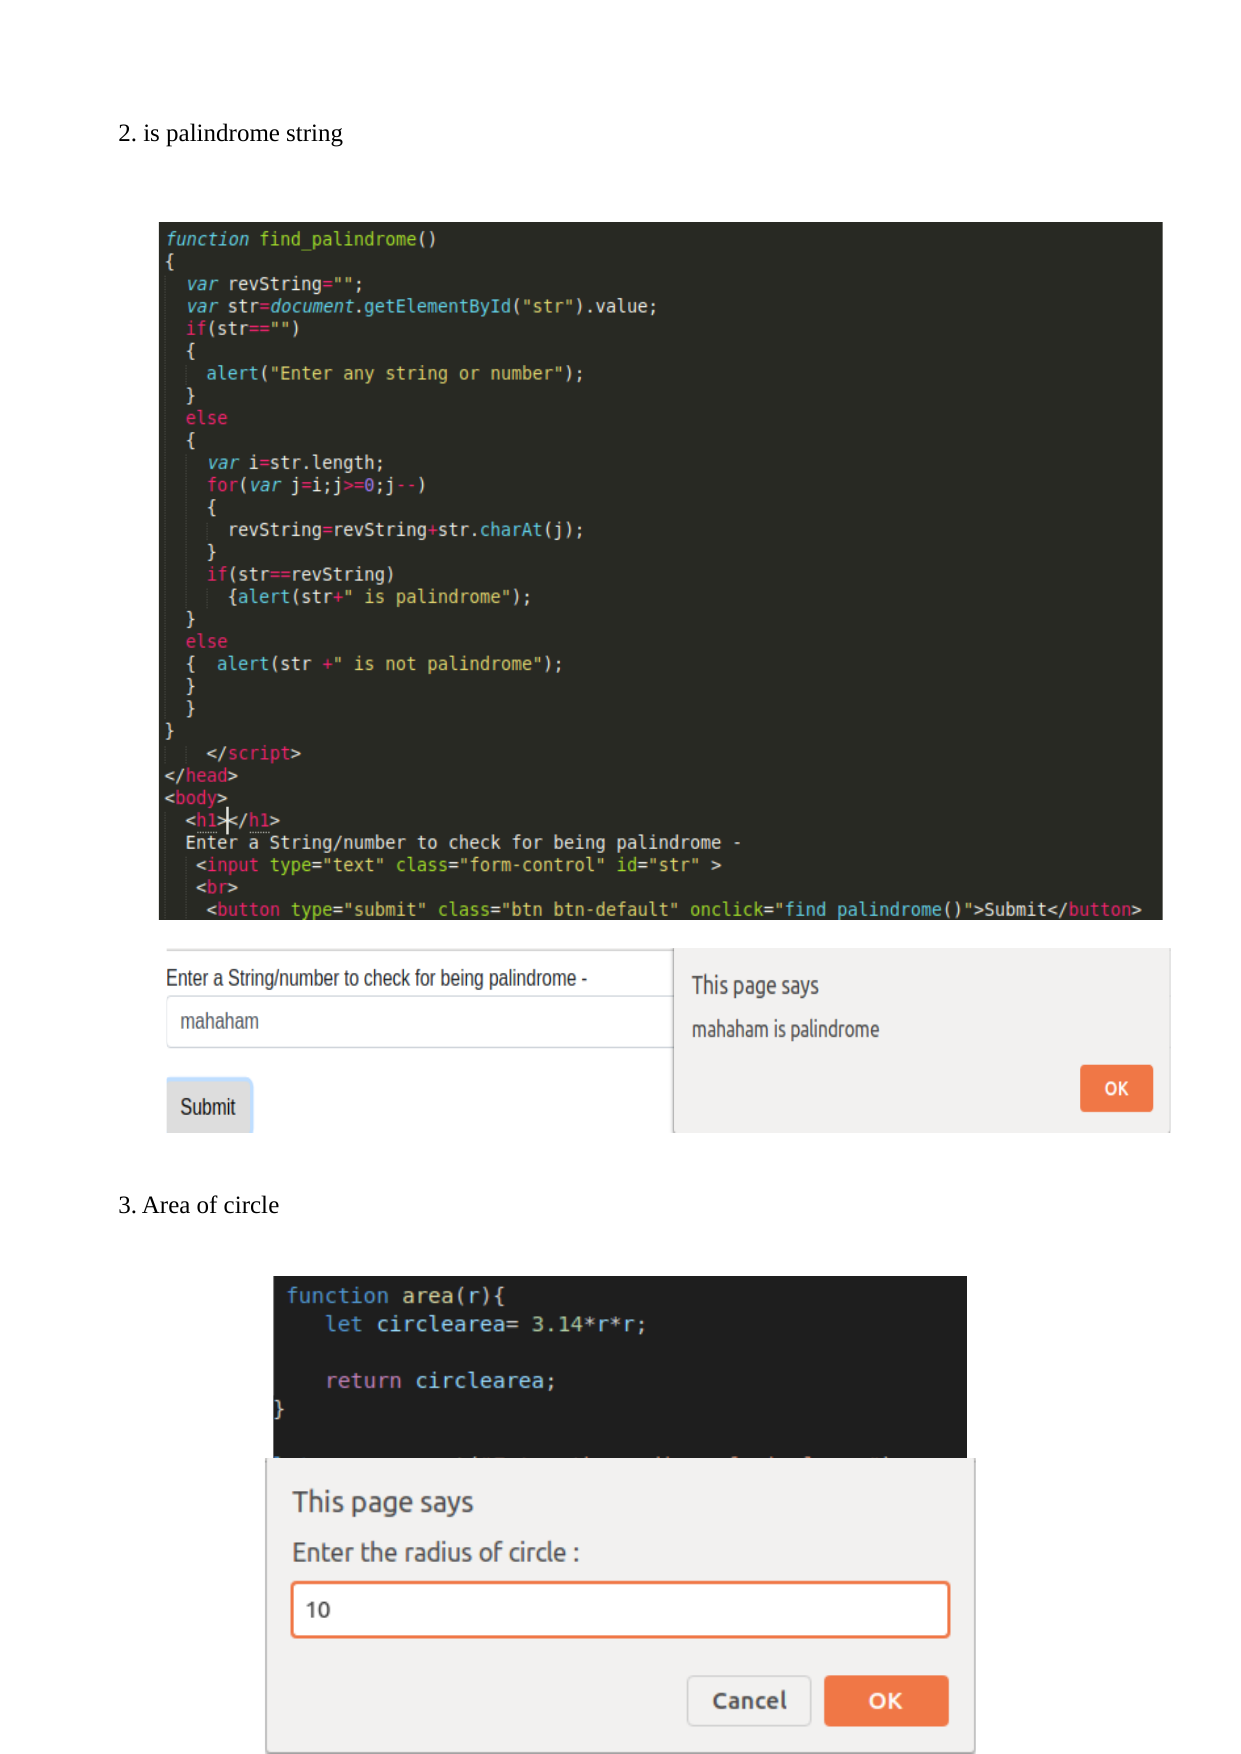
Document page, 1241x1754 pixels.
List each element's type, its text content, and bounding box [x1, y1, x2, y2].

picture [264, 1276, 976, 1754]
text 2. is palindrome string [118, 118, 1122, 147]
picture [166, 948, 1171, 1133]
picture [158, 222, 1163, 920]
text 3. Area of circle [118, 1190, 1122, 1218]
